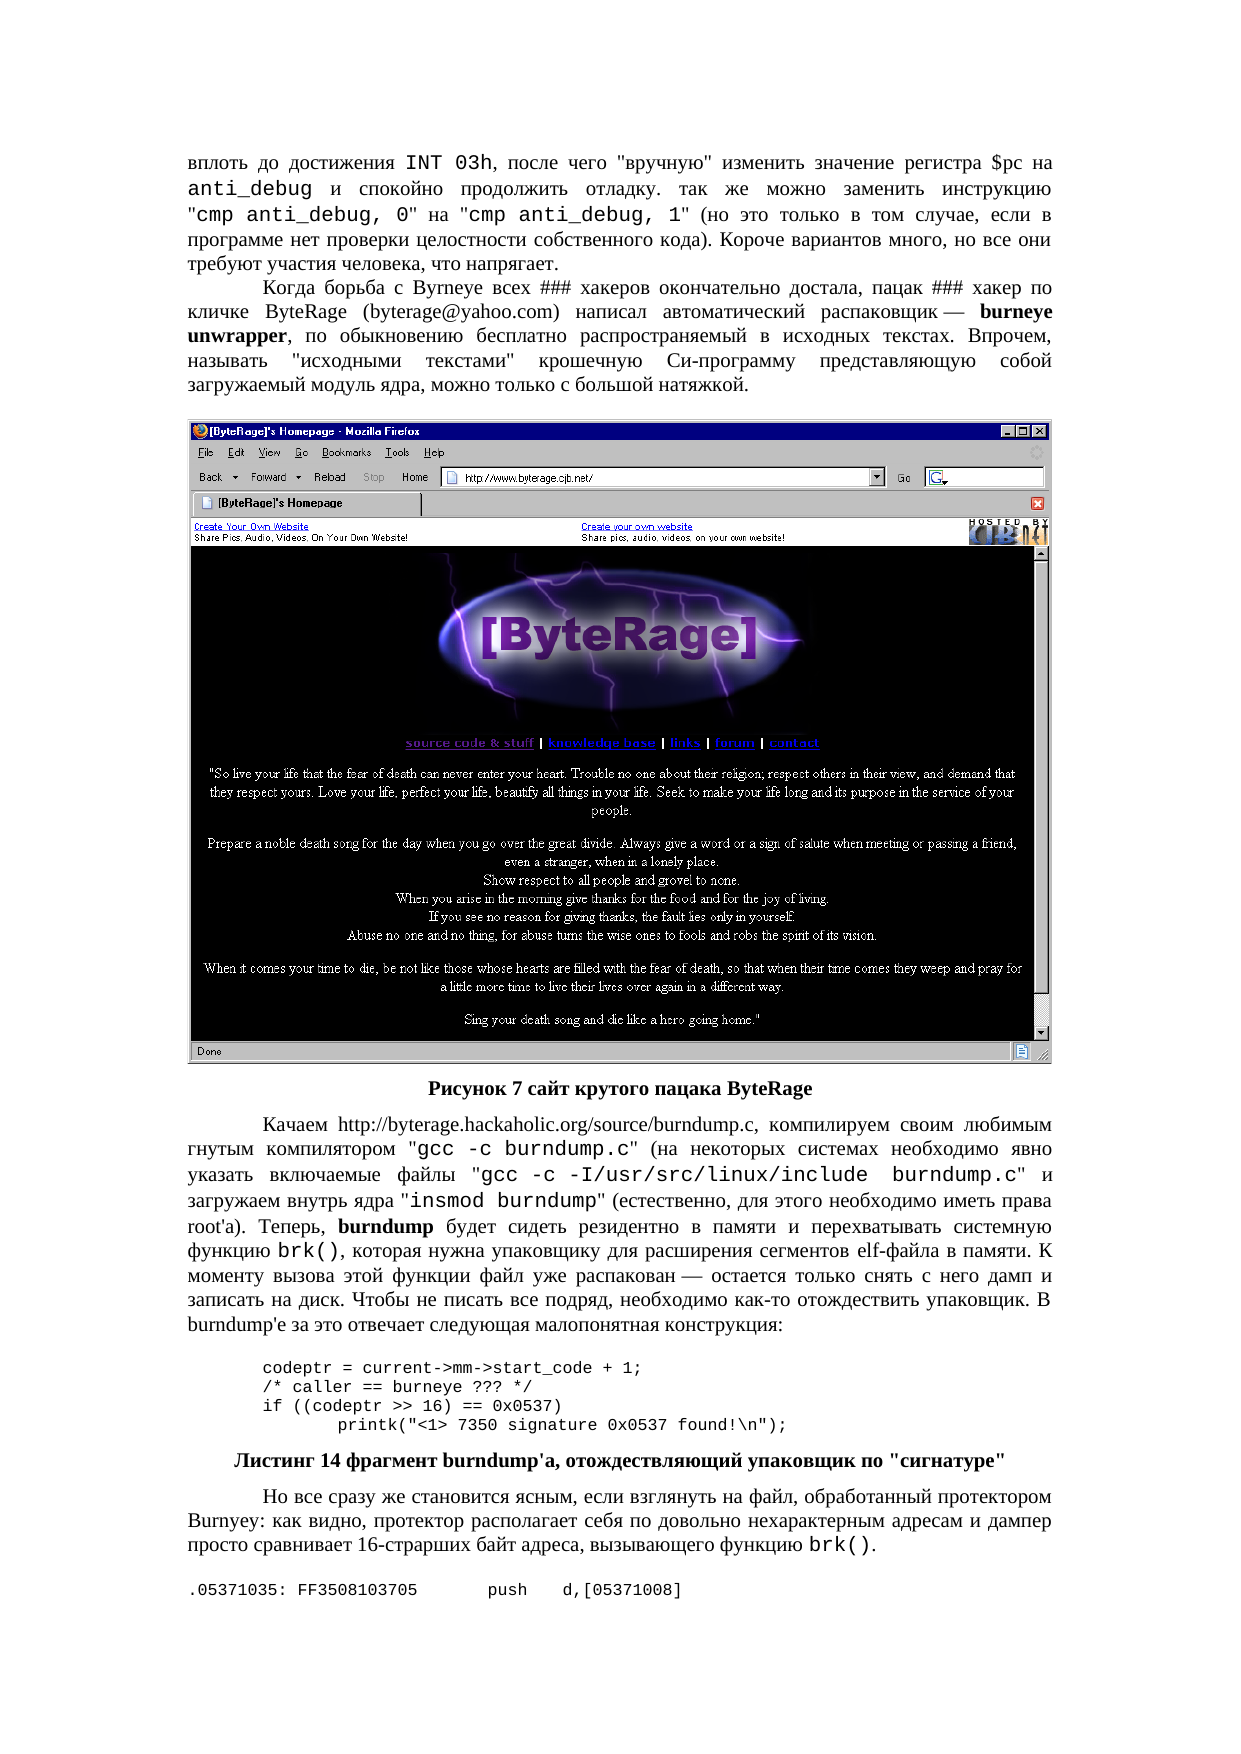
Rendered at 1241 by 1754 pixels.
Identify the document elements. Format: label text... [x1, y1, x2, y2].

text /* caller == burneye ??? */ [187, 1378, 1053, 1397]
text Но все сразу же становится ясным, если взглянуть на файл, обработанный протектором Burnyey: как видно, протектор располагает себя по довольно нехарактерным адресам и дампер просто сравнивает 16-страрших байт адреса, вызывающего функцию brk(). [187, 1484, 1053, 1558]
picture [187, 419, 1052, 1064]
text Когда борьба с Byrneye всех ### хакеров окончательно достала, пацак ### хакер по кличке ByteRage (byterage@yahoo.com) написал автоматический распаковщик — burneye unwrapper, по обыкновению бесплатно распространяемый в исходных текстах. Впрочем, называть "исходными текстами" крошечную Си-программу представляющую собой загружаемый модуль ядра, можно только с большой натяжкой. [187, 275, 1053, 396]
text Рисунок 7 сайт крутого пацака ByteRage [187, 1076, 1053, 1100]
text Качаем http://byterage.hackaholic.org/source/burndump.c, компилируем своим любимым гнутым компилятором "gcc ‑c burndump.c" (на некоторых системах необходимо явно указать включаемые файлы "gcc ‑c ‑I/usr/src/linux/include burndump.c" и загружаем внутрь ядра "insmod burndump" (естественно, для этого необходимо иметь права root'а). Теперь, burndump будет сидеть резидентно в памяти и перехватывать системную функцию brk(), которая нужна упаковщику для расширения сегментов elf-файла в памяти. К моменту вызова этой функции файл уже распакован — остается только снять с него дамп и записать на диск. Чтобы не писать все подряд, необходимо как-то отождествить упаковщик. В burndump'е за это отвечает следующая малопонятная конструкция: [187, 1112, 1053, 1336]
text вплоть до достижения INT 03h, после чего "вручную" изменить значение регистра $pc на anti_debug и спокойно продолжить отладку. так же можно заменить инструкцию "cmp anti_debug, 0" на "cmp anti_debug, 1" (но это только в том случае, если в программе нет проверки целостности собственного кода). Короче вариантов много, но все они требуют участия человека, что напрягает. [187, 150, 1053, 275]
text printk("<1> 7350 signature 0x0537 found!\n"); [187, 1416, 1053, 1435]
text if ((codeptr >> 16) == 0x0537) [187, 1397, 1053, 1416]
text .05371035: FF3508103705 push d,[05371008] [187, 1582, 1053, 1601]
text codeptr = current->mm->start_code + 1; [187, 1359, 1053, 1378]
text Листинг 14 фрагмент burndump'а, отождествляющий упаковщик по "сигнатуре" [187, 1447, 1053, 1472]
